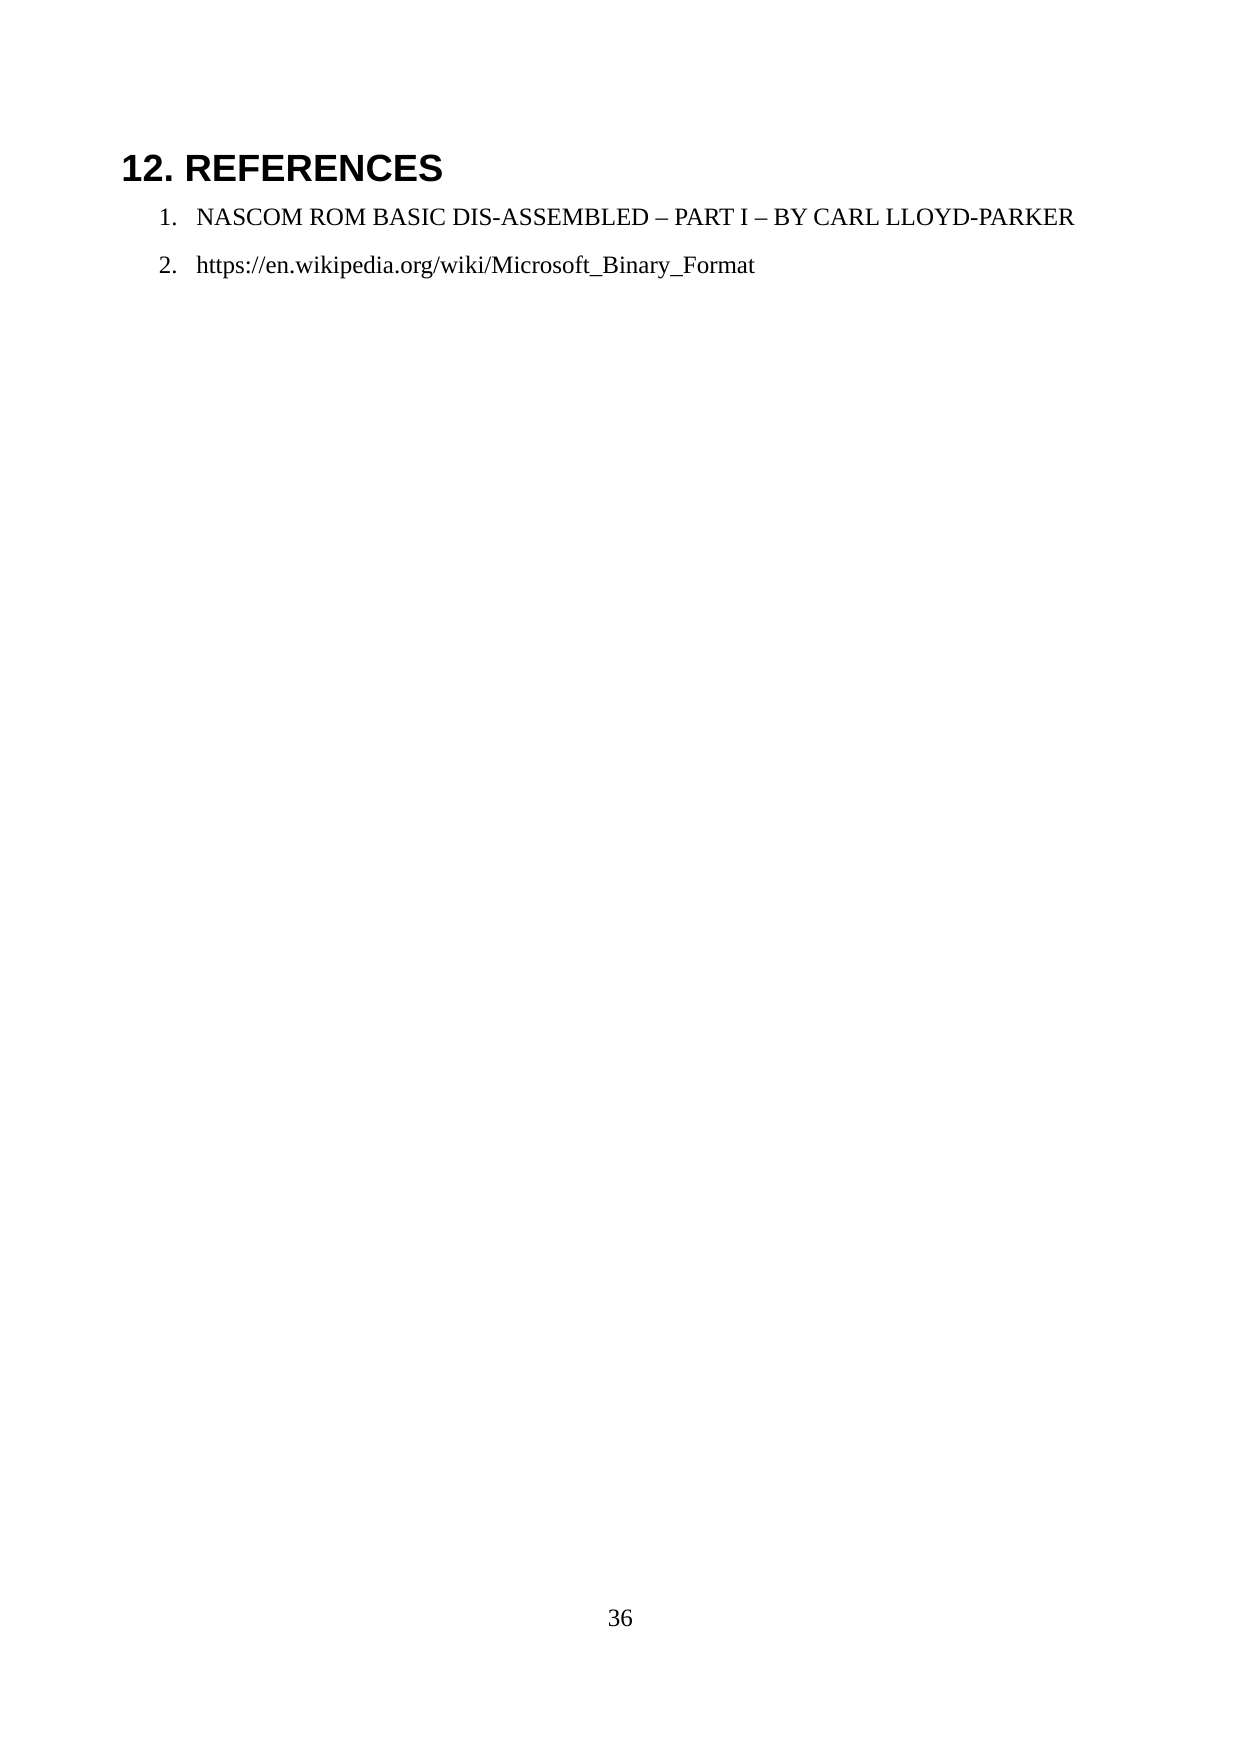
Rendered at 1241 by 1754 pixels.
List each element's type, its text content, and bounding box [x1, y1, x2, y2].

list https://en.wikipedia.org/wiki/Microsoft_Binary_Format [158, 250, 1119, 278]
subtitle 12. REFERENCES [121, 146, 1119, 190]
list NASCOM ROM BASIC DIS-ASSEMBLED – PART I – BY CARL LLOYD-PARKER [158, 202, 1119, 231]
